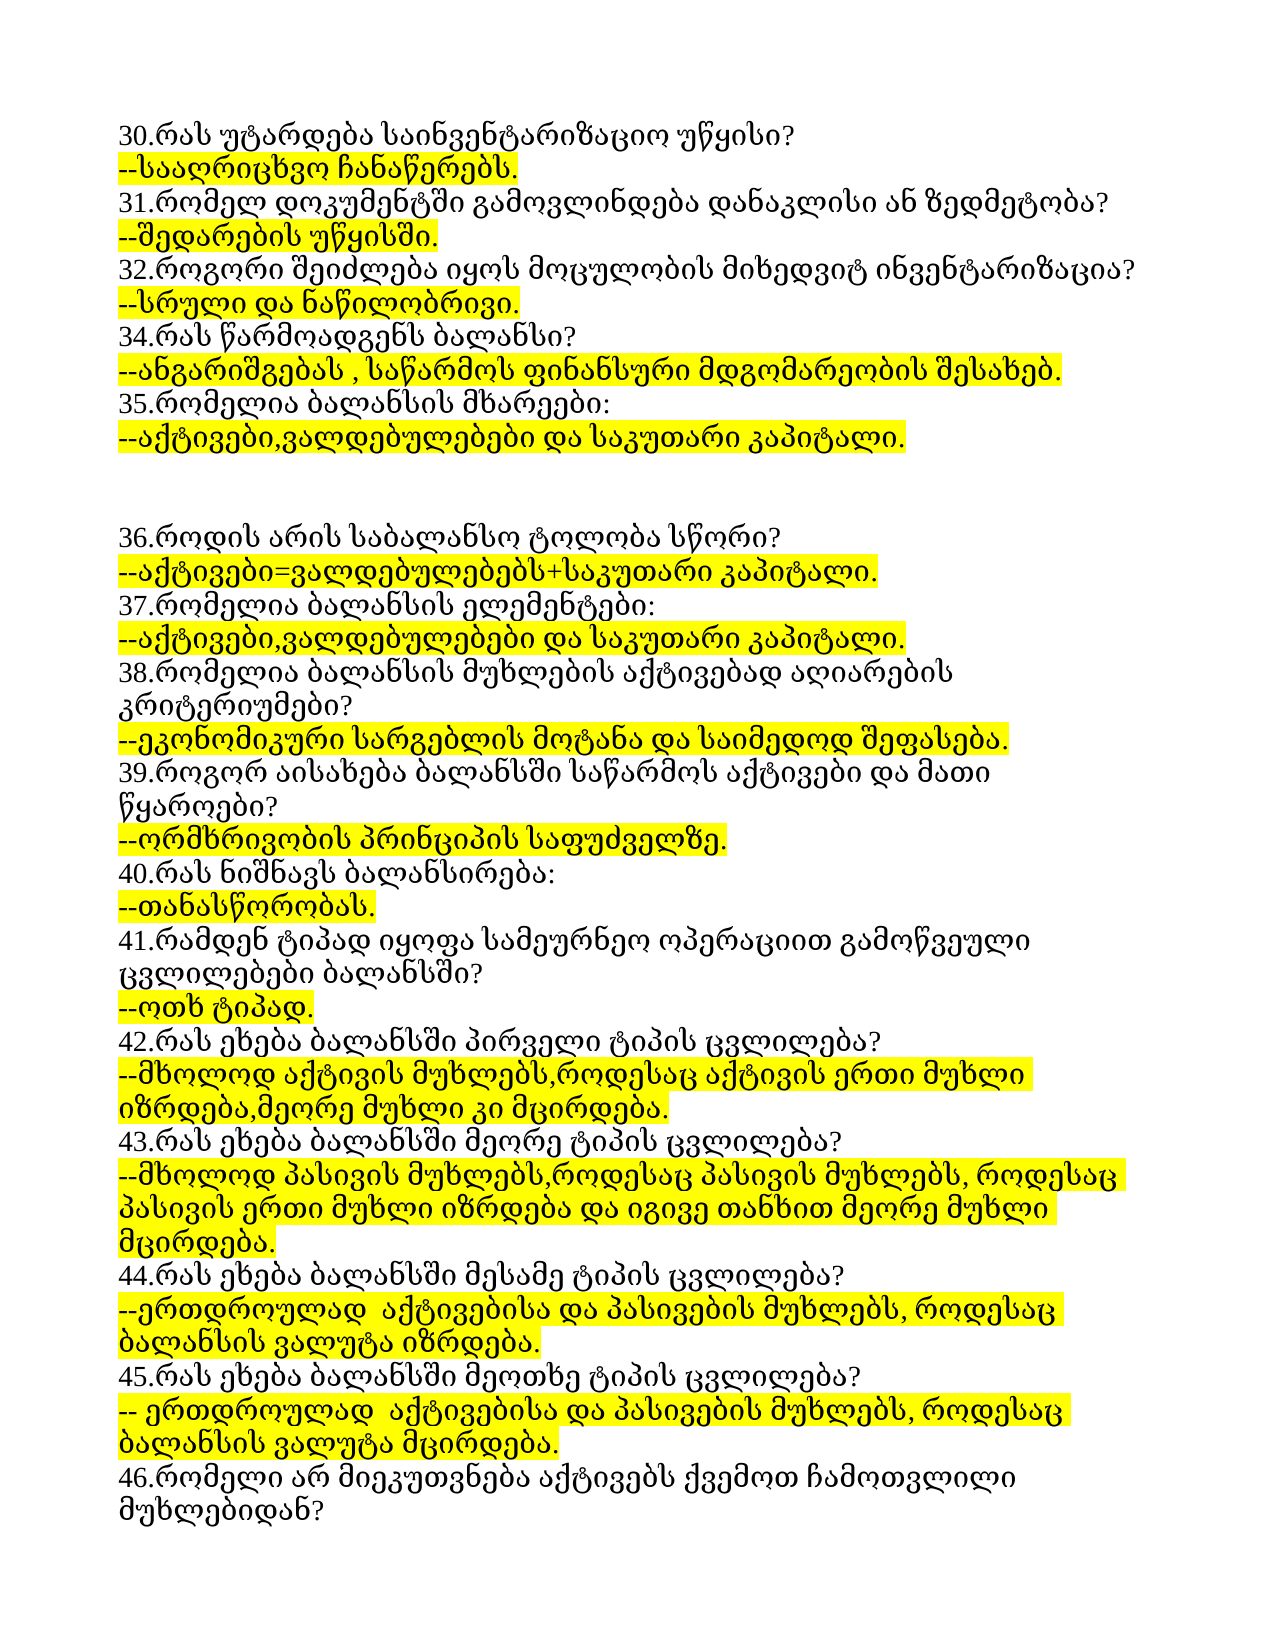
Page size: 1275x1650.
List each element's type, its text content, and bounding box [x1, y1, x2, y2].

text 42.რას ეხება ბალანსში პირველი ტიპის ცვლილება? [118, 1024, 1157, 1057]
text --ოთხ ტიპად. [118, 990, 1157, 1024]
text 30.რას უტარდება საინვენტარიზაციო უწყისი? [118, 118, 1157, 152]
text 43.რას ეხება ბალანსში მეორე ტიპის ცვლილება? [118, 1124, 1157, 1158]
text --ერთდროულად აქტივებისა და პასივების მუხლებს, როდესაც ბალანსის ვალუტა იზრდება. [118, 1292, 1157, 1359]
text --აქტივები,ვალდებულებები და საკუთარი კაპიტალი. [118, 420, 1157, 453]
text --მხოლოდ აქტივის მუხლებს,როდესაც აქტივის ერთი მუხლი იზრდება,მეორე მუხლი კი მცირდება. [118, 1057, 1157, 1124]
text --აქტივები,ვალდებულებები და საკუთარი კაპიტალი. [118, 621, 1157, 655]
text --აქტივები=ვალდებულებებს+საკუთარი კაპიტალი. [118, 554, 1157, 588]
text --სრული და ნაწილობრივი. [118, 286, 1157, 319]
text 46.რომელი არ მიეკუთვნება აქტივებს ქვემოთ ჩამოთვლილი მუხლებიდან? [118, 1460, 1157, 1527]
text --თანასწორობას. [118, 889, 1157, 923]
text 32.როგორი შეიძლება იყოს მოცულობის მიხედვიტ ინვენტარიზაცია? [118, 252, 1157, 286]
text -- ერთდროულად აქტივებისა და პასივების მუხლებს, როდესაც ბალანსის ვალუტა მცირდება. [118, 1393, 1157, 1460]
text 35.რომელია ბალანსის მხარეები: [118, 386, 1157, 420]
text 31.რომელ დოკუმენტში გამოვლინდება დანაკლისი ან ზედმეტობა? [118, 185, 1157, 219]
text --ანგარიშგებას , საწარმოს ფინანსური მდგომარეობის შესახებ. [118, 353, 1157, 386]
text --ორმხრივობის პრინციპის საფუძველზე. [118, 822, 1157, 856]
text --შედარების უწყისში. [118, 219, 1157, 252]
text 37.რომელია ბალანსის ელემენტები: [118, 588, 1157, 621]
text --მხოლოდ პასივის მუხლებს,როდესაც პასივის მუხლებს, როდესაც პასივის ერთი მუხლი იზრდება და იგივე თანხით მეორე მუხლი მცირდება. [118, 1158, 1157, 1258]
text 36.როდის არის საბალანსო ტოლობა სწორი? [118, 521, 1157, 554]
text 38.რომელია ბალანსის მუხლების აქტივებად აღიარების კრიტერიუმები? [118, 655, 1157, 722]
text --ეკონომიკური სარგებლის მოტანა და საიმედოდ შეფასება. [118, 722, 1157, 755]
text 40.რას ნიშნავს ბალანსირება: [118, 856, 1157, 889]
text 39.როგორ აისახება ბალანსში საწარმოს აქტივები და მათი წყაროები? [118, 755, 1157, 822]
text 41.რამდენ ტიპად იყოფა სამეურნეო ოპერაციით გამოწვეული ცვლილებები ბალანსში? [118, 923, 1157, 990]
text 45.რას ეხება ბალანსში მეოთხე ტიპის ცვლილება? [118, 1359, 1157, 1393]
text --სააღრიცხვო ჩანაწერებს. [118, 152, 1157, 185]
text 44.რას ეხება ბალანსში მესამე ტიპის ცვლილება? [118, 1258, 1157, 1292]
text 34.რას წარმოადგენს ბალანსი? [118, 319, 1157, 353]
